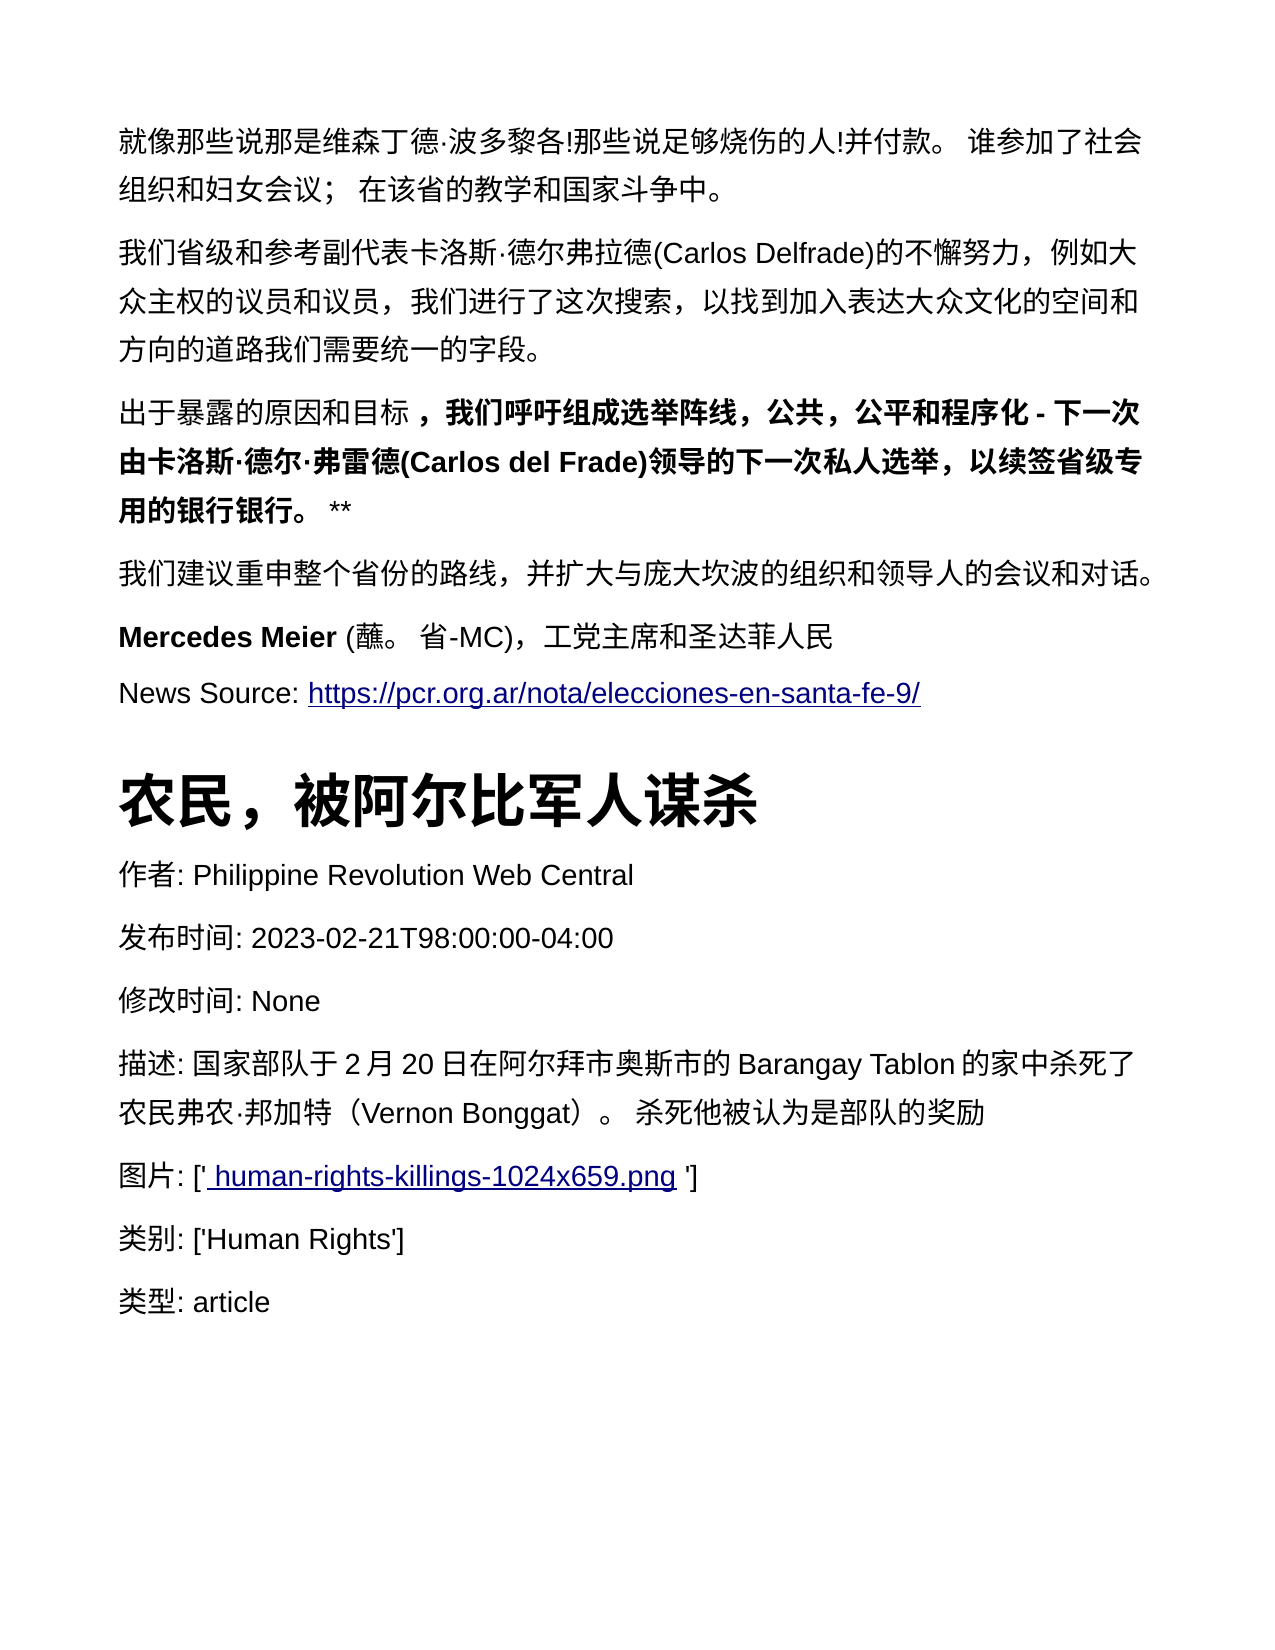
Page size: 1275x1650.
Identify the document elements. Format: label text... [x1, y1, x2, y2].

text 出于暴露的原因和目标 ，我们呼吁组成选举阵线，公共，公平和程序化 - 下一次由卡洛斯·德尔·弗雷德(Carlos del Frade)领导的下一次私人选举，以续签省级专用的银行银行。 ** [118, 390, 1157, 529]
text 描述: 国家部队于2月20日在阿尔拜市奥斯市的Barangay Tablon的家中杀死了农民弗农·邦加特（Vernon Bonggat）。 杀死他被认为是部队的奖励 [118, 1041, 1157, 1132]
text 作者: Philippine Revolution Web Central [118, 852, 1157, 894]
text Mercedes Meier (蘸。 省-MC)，工党主席和圣达菲人民 [118, 613, 1157, 656]
text News Source: https://pcr.org.ar/nota/elecciones-en-santa-fe-9/ [118, 676, 1157, 710]
subtitle 农民，被阿尔比军人谋杀 [118, 754, 1157, 839]
text 发布时间: 2023-02-21T98:00:00-04:00 [118, 915, 1157, 957]
text 从PTP中，我们正在为所有政治，社会，联盟，学生，环境，女权主义者，工人和农业部门的选举部门工作，他们希望为该省辩护 ，这是为了追回该省的希望**肥胖，我们人民的工作，国家制作，正义，教育，健康和快乐。在圣达菲，我们与其他受欢迎的部队团结一致地捍卫了它，这使该省真正权力的所有者感到困扰。 当我们加入时，我们加入了 - 并捍卫了统一 - 为维森汀的国家化而战。 反对遵守国家法律和与国际货币基金组织达成协议的人； 当我们捍卫薪水时，ESI(整体教育)和我的法律(自愿终止怀孕)，以及昨天和今天的人权。 正如我们所做的那样，他参加了民主化土地和生产的使用和拥有的斗争； 用于恢复省级公共银行业务。 就像那些说那是维森丁德·波多黎各!那些说足够烧伤的人!并付款。 谁参加了社会组织和妇女会议； 在该省的教学和国家斗争中。 [118, 118, 1157, 209]
text 我们建议重申整个省份的路线，并扩大与庞大坎波的组织和领导人的会议和对话。 [118, 550, 1157, 592]
text 图片: [' human-rights-killings-1024x659.png '] [118, 1153, 1157, 1195]
text 我们省级和参考副代表卡洛斯·德尔弗拉德(Carlos Delfrade)的不懈努力，例如大众主权的议员和议员，我们进行了这次搜索，以找到加入表达大众文化的空间和方向的道路我们需要统一的字段。 [118, 230, 1157, 369]
text 类别: ['Human Rights'] [118, 1216, 1157, 1258]
text 修改时间: None [118, 978, 1157, 1020]
text 类型: article [118, 1279, 1157, 1321]
